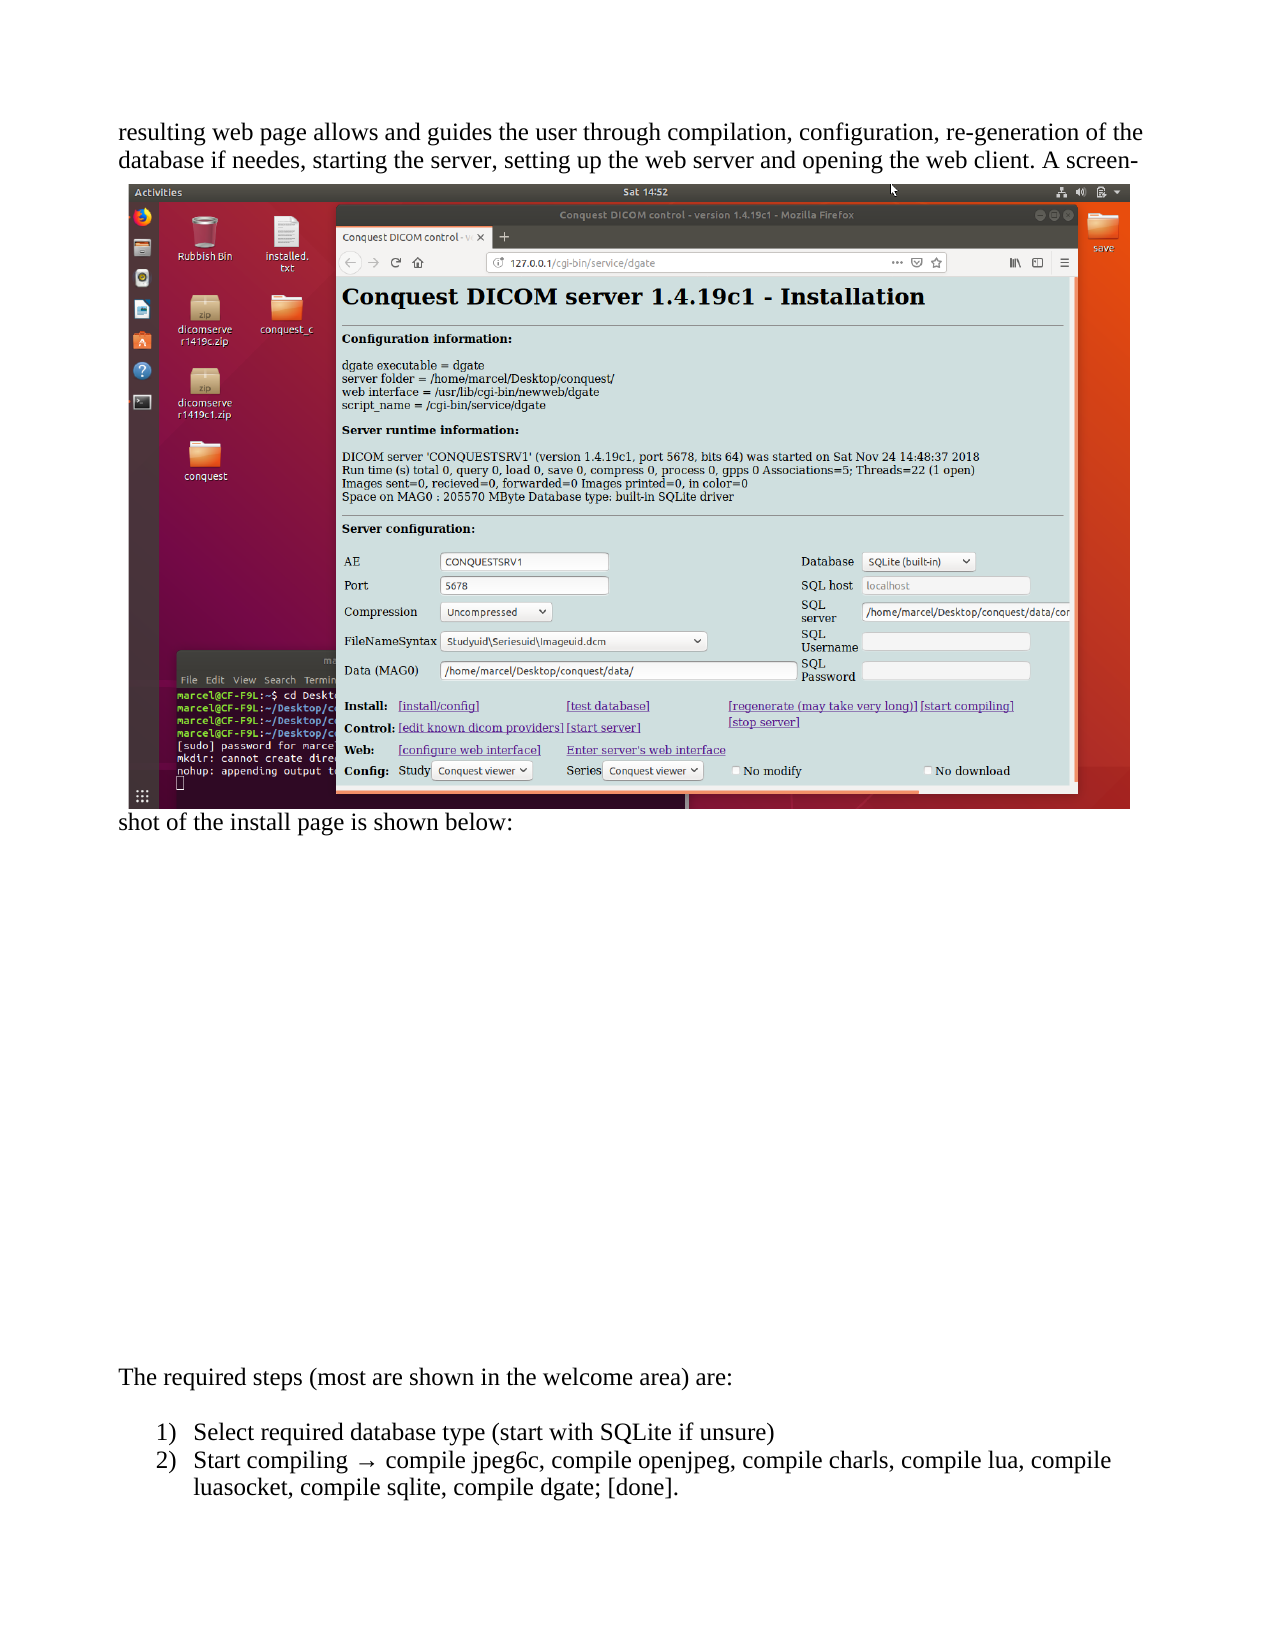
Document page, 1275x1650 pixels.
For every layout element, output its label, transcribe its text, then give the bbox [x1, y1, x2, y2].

list Start compiling → compile jpeg6c, compile openjpeg, compile charls, compile lua, compile luasocket, compile sqlite, compile dgate; [done]. [156, 1446, 1157, 1501]
text resulting web page allows and guides the user through compilation, configuration, re-generation of the database if needes, starting the server, setting up the web server and opening the web client. A screen-shot of the install page is shown below: [118, 118, 1157, 836]
text The required steps (most are shown in the welcome area) are: [118, 1363, 1157, 1390]
list Select required database type (start with SQLite if unsure) [156, 1418, 1157, 1446]
picture [128, 184, 1130, 809]
